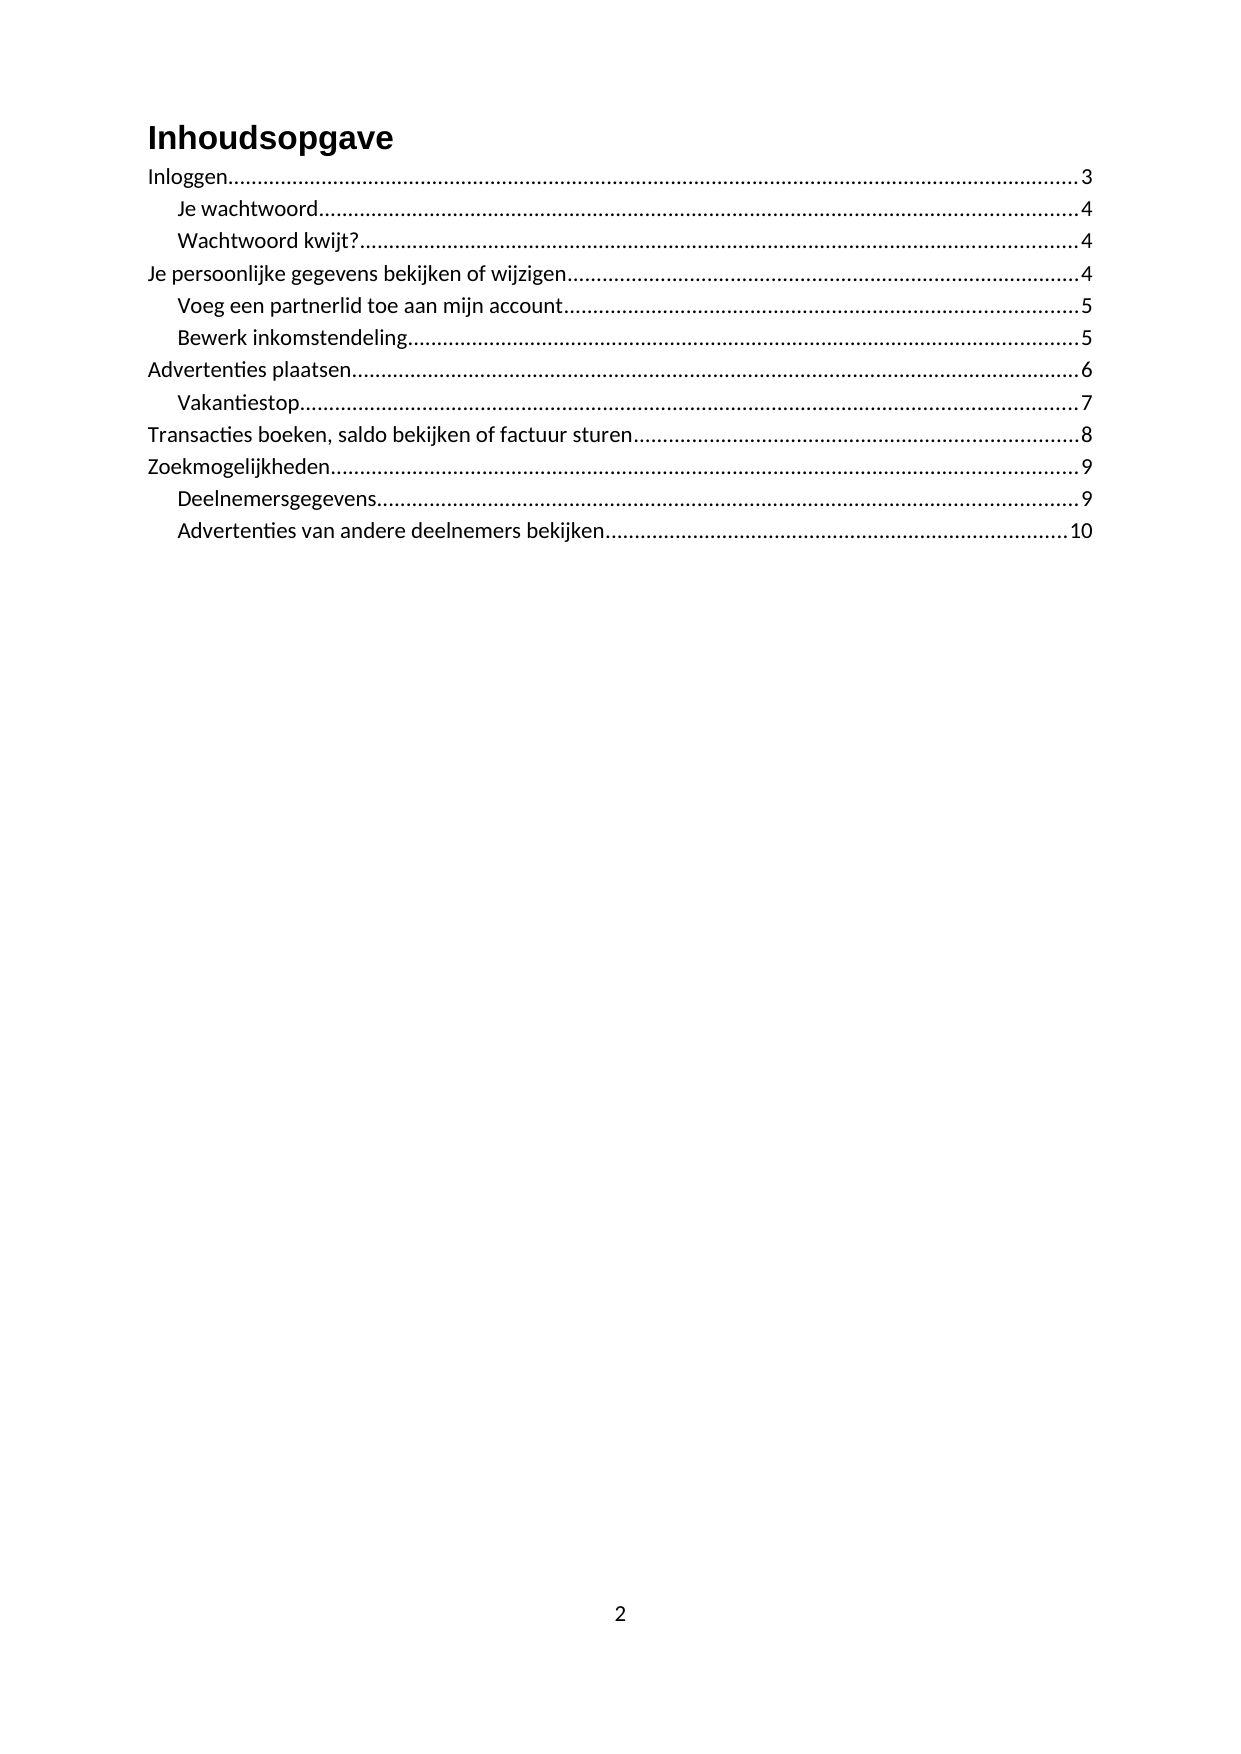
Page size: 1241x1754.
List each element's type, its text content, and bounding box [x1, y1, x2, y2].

text Bewerk inkomstendeling 5 [177, 323, 1092, 351]
text Je persoonlijke gegevens bekijken of wijzigen 4 [148, 259, 1092, 287]
text Voeg een partnerlid toe aan mijn account 5 [177, 291, 1092, 319]
subtitle Inhoudsopgave [148, 118, 1092, 157]
text Deelnemersgegevens 9 [177, 484, 1092, 512]
text Zoekmogelijkheden 9 [148, 452, 1092, 480]
text Advertenties van andere deelnemers bekijken 10 [177, 516, 1092, 544]
text Wachtwoord kwijt? 4 [177, 227, 1092, 255]
text Transacties boeken, saldo bekijken of factuur sturen 8 [148, 420, 1092, 448]
text Inloggen 3 [148, 162, 1092, 190]
text Je wachtwoord 4 [177, 194, 1092, 222]
text Vakantiestop 7 [177, 388, 1092, 416]
text Advertenties plaatsen 6 [148, 355, 1092, 383]
